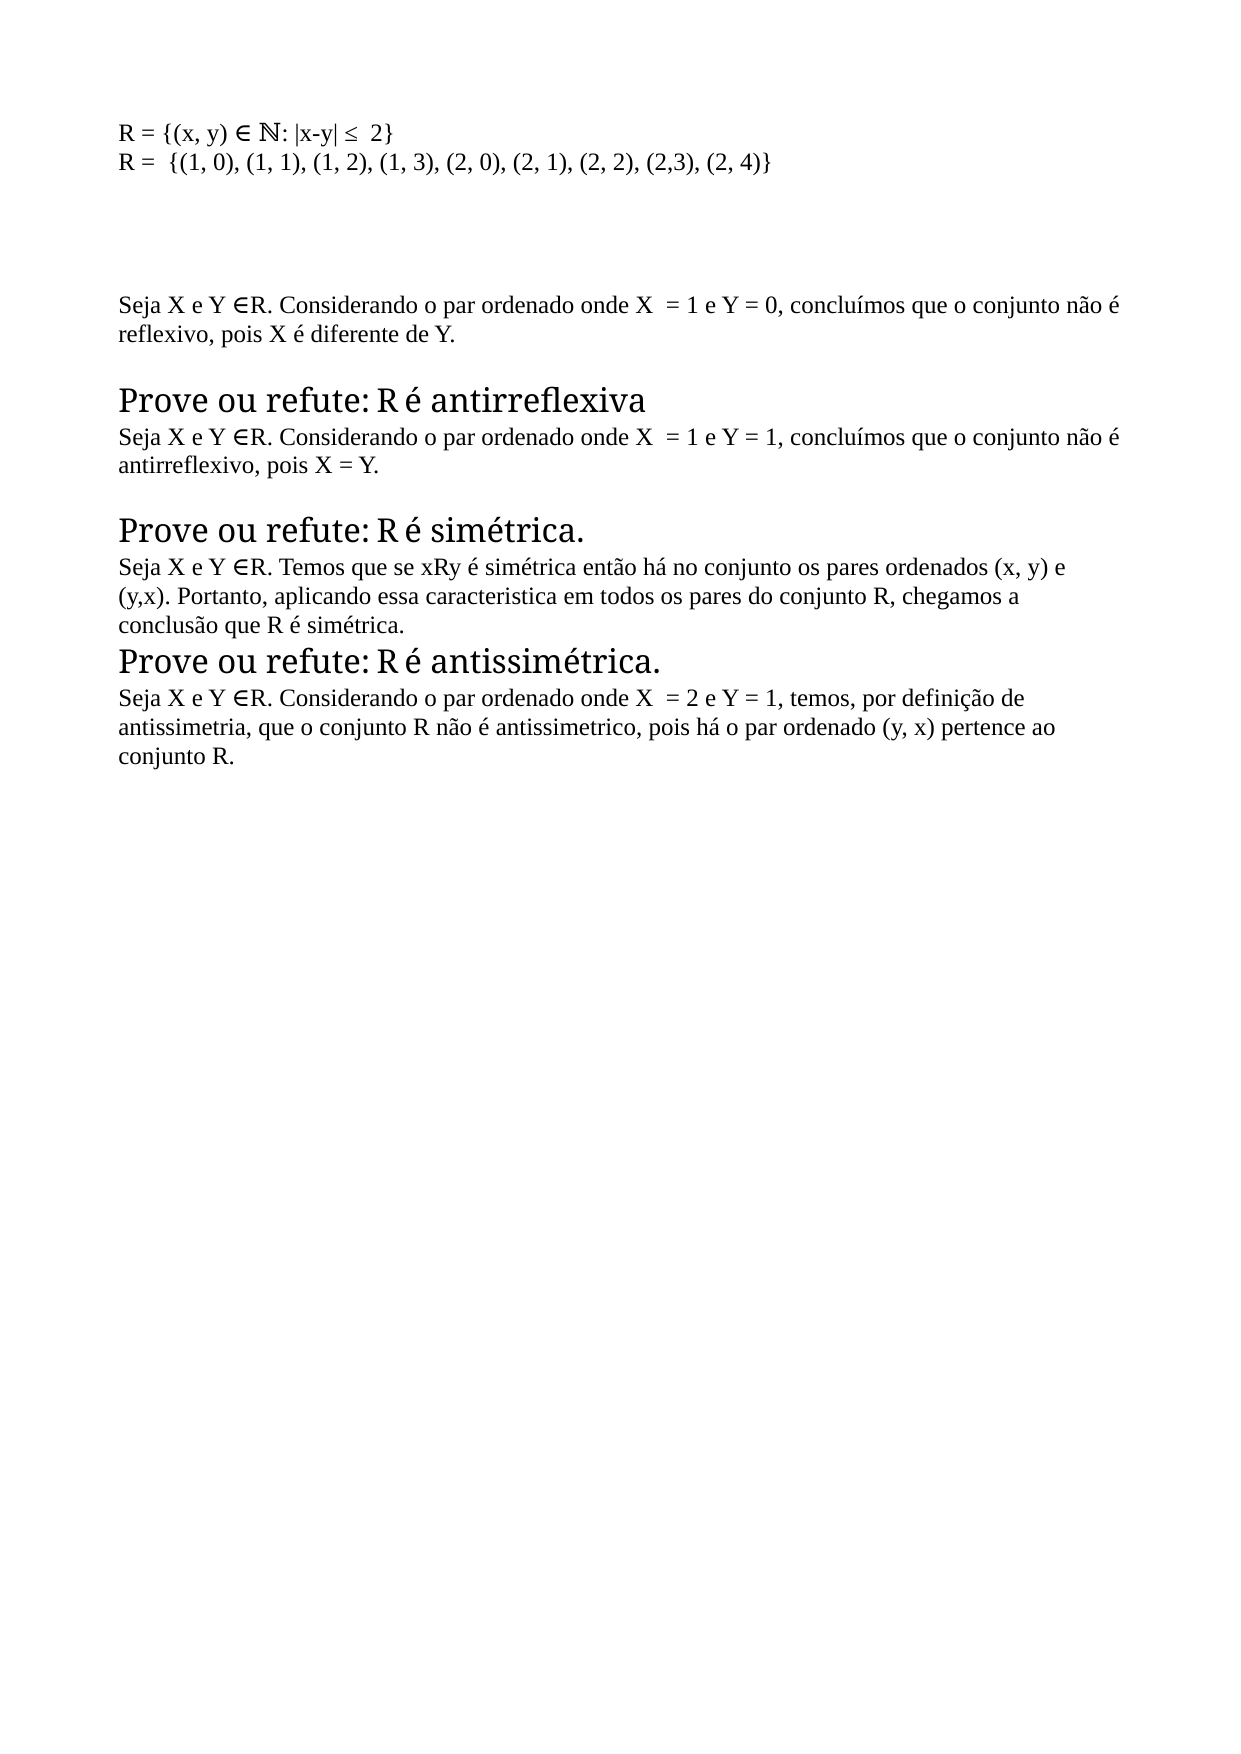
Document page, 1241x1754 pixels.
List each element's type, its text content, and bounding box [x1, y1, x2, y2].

text Seja X e Y ∈R. Considerando o par ordenado onde X = 1 e Y = 1, concluímos que o conjunto não é antirreflexivo, pois X = Y. [118, 422, 1122, 479]
text Prove ou refute: R é simétrica. [118, 508, 1122, 552]
text R = {(x, y) ∈ ℕ: |x-y| ≤ 2} [118, 118, 1122, 147]
text Prove ou refute: R é antirreflexiva [118, 377, 1122, 422]
text Seja X e Y ∈R. Considerando o par ordenado onde X = 1 e Y = 0, concluímos que o conjunto não é reflexivo, pois X é diferente de Y. [118, 291, 1122, 348]
text Prove ou refute: R é antissimétrica. [118, 639, 1122, 683]
text R = {(1, 0), (1, 1), (1, 2), (1, 3), (2, 0), (2, 1), (2, 2), (2,3), (2, 4)} [118, 147, 1122, 176]
text Seja X e Y ∈R. Temos que se xRy é simétrica então há no conjunto os pares ordenados (x, y) e (y,x). Portanto, aplicando essa caracteristica em todos os pares do conjunto R, chegamos a conclusão que R é simétrica. [118, 552, 1122, 639]
text Seja X e Y ∈R. Considerando o par ordenado onde X = 2 e Y = 1, temos, por definição de antissimetria, que o conjunto R não é antissimetrico, pois há o par ordenado (y, x) pertence ao conjunto R. [118, 683, 1122, 770]
